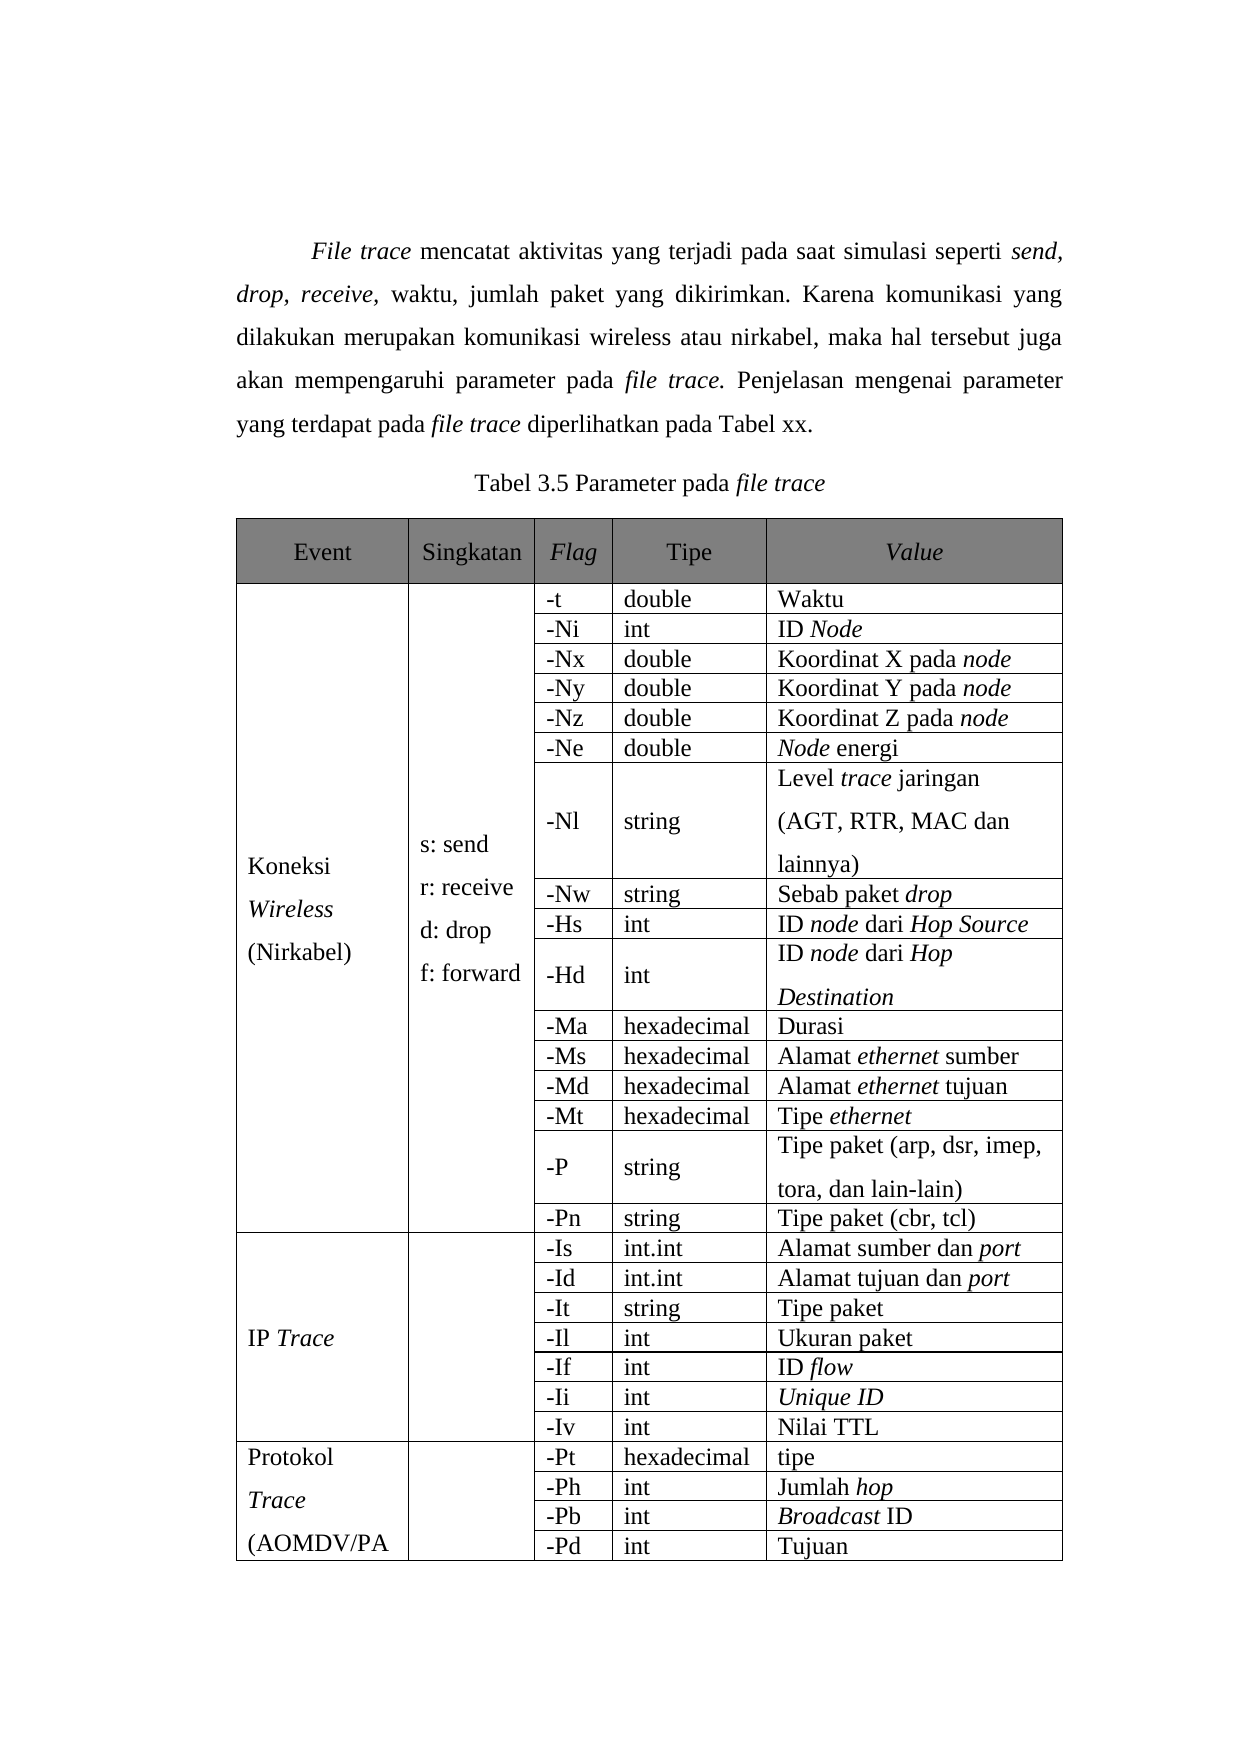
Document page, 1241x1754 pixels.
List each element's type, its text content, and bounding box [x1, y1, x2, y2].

table_cell -Ma [535, 1011, 612, 1040]
table_cell Level trace jaringan (AGT, RTR, MAC dan lainnya) [767, 763, 1062, 878]
table_cell -Ni [535, 614, 612, 643]
table_cell hexadecimal [613, 1041, 766, 1070]
table_cell Koordinat Y pada node [767, 674, 1062, 702]
table_cell int [613, 1501, 766, 1530]
table_cell Alamat ethernet sumber [767, 1041, 1062, 1070]
table_cell Jumlah hop [767, 1472, 1062, 1500]
table_cell ID node dari Hop Destination [767, 939, 1062, 1010]
table_cell -Pn [535, 1204, 612, 1232]
table_cell int [613, 1531, 766, 1560]
table_cell Koordinat Z pada node [767, 703, 1062, 732]
table_header Singkatan [409, 519, 534, 583]
table_cell hexadecimal [613, 1011, 766, 1040]
table_cell Tipe ethernet [767, 1101, 1062, 1129]
table_header Value [767, 519, 1062, 583]
table_cell double [613, 733, 766, 762]
table_cell -Md [535, 1071, 612, 1100]
table_cell ID Node [767, 614, 1062, 643]
table_cell Tipe paket (cbr, tcl) [767, 1204, 1062, 1232]
table_cell [409, 1442, 534, 1560]
table_cell string [613, 879, 766, 908]
table_cell string [613, 1131, 766, 1202]
table_cell Protokol Trace (AOMDV/PA- [237, 1442, 408, 1560]
table_cell int [613, 1323, 766, 1351]
table_cell -It [535, 1293, 612, 1322]
table_cell double [613, 703, 766, 732]
table_cell int.int [613, 1233, 766, 1262]
table_cell -Nx [535, 644, 612, 672]
table_cell -Is [535, 1233, 612, 1262]
table_cell -Il [535, 1323, 612, 1351]
table_cell Sebab paket drop [767, 879, 1062, 908]
table_cell string [613, 1204, 766, 1232]
table_cell tipe [767, 1442, 1062, 1471]
table_cell IP Trace [237, 1233, 408, 1441]
table_cell -P [535, 1131, 612, 1202]
table_cell Unique ID [767, 1382, 1062, 1411]
table_cell -Ne [535, 733, 612, 762]
table_cell int [613, 909, 766, 937]
table_header Flag [535, 519, 612, 583]
table_cell hexadecimal [613, 1442, 766, 1471]
table_header Event [237, 519, 408, 583]
table_cell int [613, 1382, 766, 1411]
table_cell -Iv [535, 1412, 612, 1441]
table_cell -Pb [535, 1501, 612, 1530]
table_cell -Nw [535, 879, 612, 908]
table_cell Node energi [767, 733, 1062, 762]
text Tabel 3.5 Parameter pada file trace [236, 468, 1063, 497]
table_cell -Hs [535, 909, 612, 937]
table_cell Ukuran paket [767, 1323, 1062, 1351]
table_cell Alamat tujuan dan port [767, 1263, 1062, 1292]
table_cell Koneksi Wireless (Nirkabel) [237, 584, 408, 1232]
table_cell int [613, 1353, 766, 1381]
table_cell [409, 1233, 534, 1441]
table_cell int [613, 1412, 766, 1441]
table_cell -Hd [535, 939, 612, 1010]
table_cell Waktu [767, 584, 1062, 613]
table_cell double [613, 674, 766, 702]
table_cell Nilai TTL [767, 1412, 1062, 1441]
table_cell -Ii [535, 1382, 612, 1411]
table_cell -If [535, 1353, 612, 1381]
table_cell ID node dari Hop Source [767, 909, 1062, 937]
table_cell int [613, 614, 766, 643]
table_cell s: send r: receive d: drop f: forward [409, 584, 534, 1232]
table_cell Koordinat X pada node [767, 644, 1062, 672]
table_cell double [613, 644, 766, 672]
table_header Tipe [613, 519, 766, 583]
table_cell -t [535, 584, 612, 613]
table_cell int [613, 1472, 766, 1500]
table_cell hexadecimal [613, 1101, 766, 1129]
table_cell ID flow [767, 1353, 1062, 1381]
table_cell Tipe paket (arp, dsr, imep, tora, dan lain-lain) [767, 1131, 1062, 1202]
table_cell int.int [613, 1263, 766, 1292]
table_cell -Pd [535, 1531, 612, 1560]
table_cell -Nl [535, 763, 612, 878]
table_cell Tipe paket [767, 1293, 1062, 1322]
table_cell Durasi [767, 1011, 1062, 1040]
table_cell -Nz [535, 703, 612, 732]
list File trace mencatat aktivitas yang terjadi pada saat simulasi seperti send, drop, receive, waktu, jumlah paket yang dikirimkan. Karena komunikasi yang dilakukan merupakan komunikasi wireless atau nirkabel, maka hal tersebut juga akan mempengaruhi parameter pada file trace. Penjelasan mengenai parameter yang terdapat pada file trace diperlihatkan pada Tabel xx. [236, 236, 1063, 437]
table_cell string [613, 763, 766, 878]
table_cell -Ms [535, 1041, 612, 1070]
table_cell -Pt [535, 1442, 612, 1471]
table_cell -Mt [535, 1101, 612, 1129]
table_cell Alamat sumber dan port [767, 1233, 1062, 1262]
table_cell string [613, 1293, 766, 1322]
table_cell Tujuan [767, 1531, 1062, 1560]
table_cell double [613, 584, 766, 613]
table_cell -Id [535, 1263, 612, 1292]
table_cell -Ny [535, 674, 612, 702]
table_cell hexadecimal [613, 1071, 766, 1100]
table_cell int [613, 939, 766, 1010]
table_cell -Ph [535, 1472, 612, 1500]
table_cell Broadcast ID [767, 1501, 1062, 1530]
table_cell Alamat ethernet tujuan [767, 1071, 1062, 1100]
